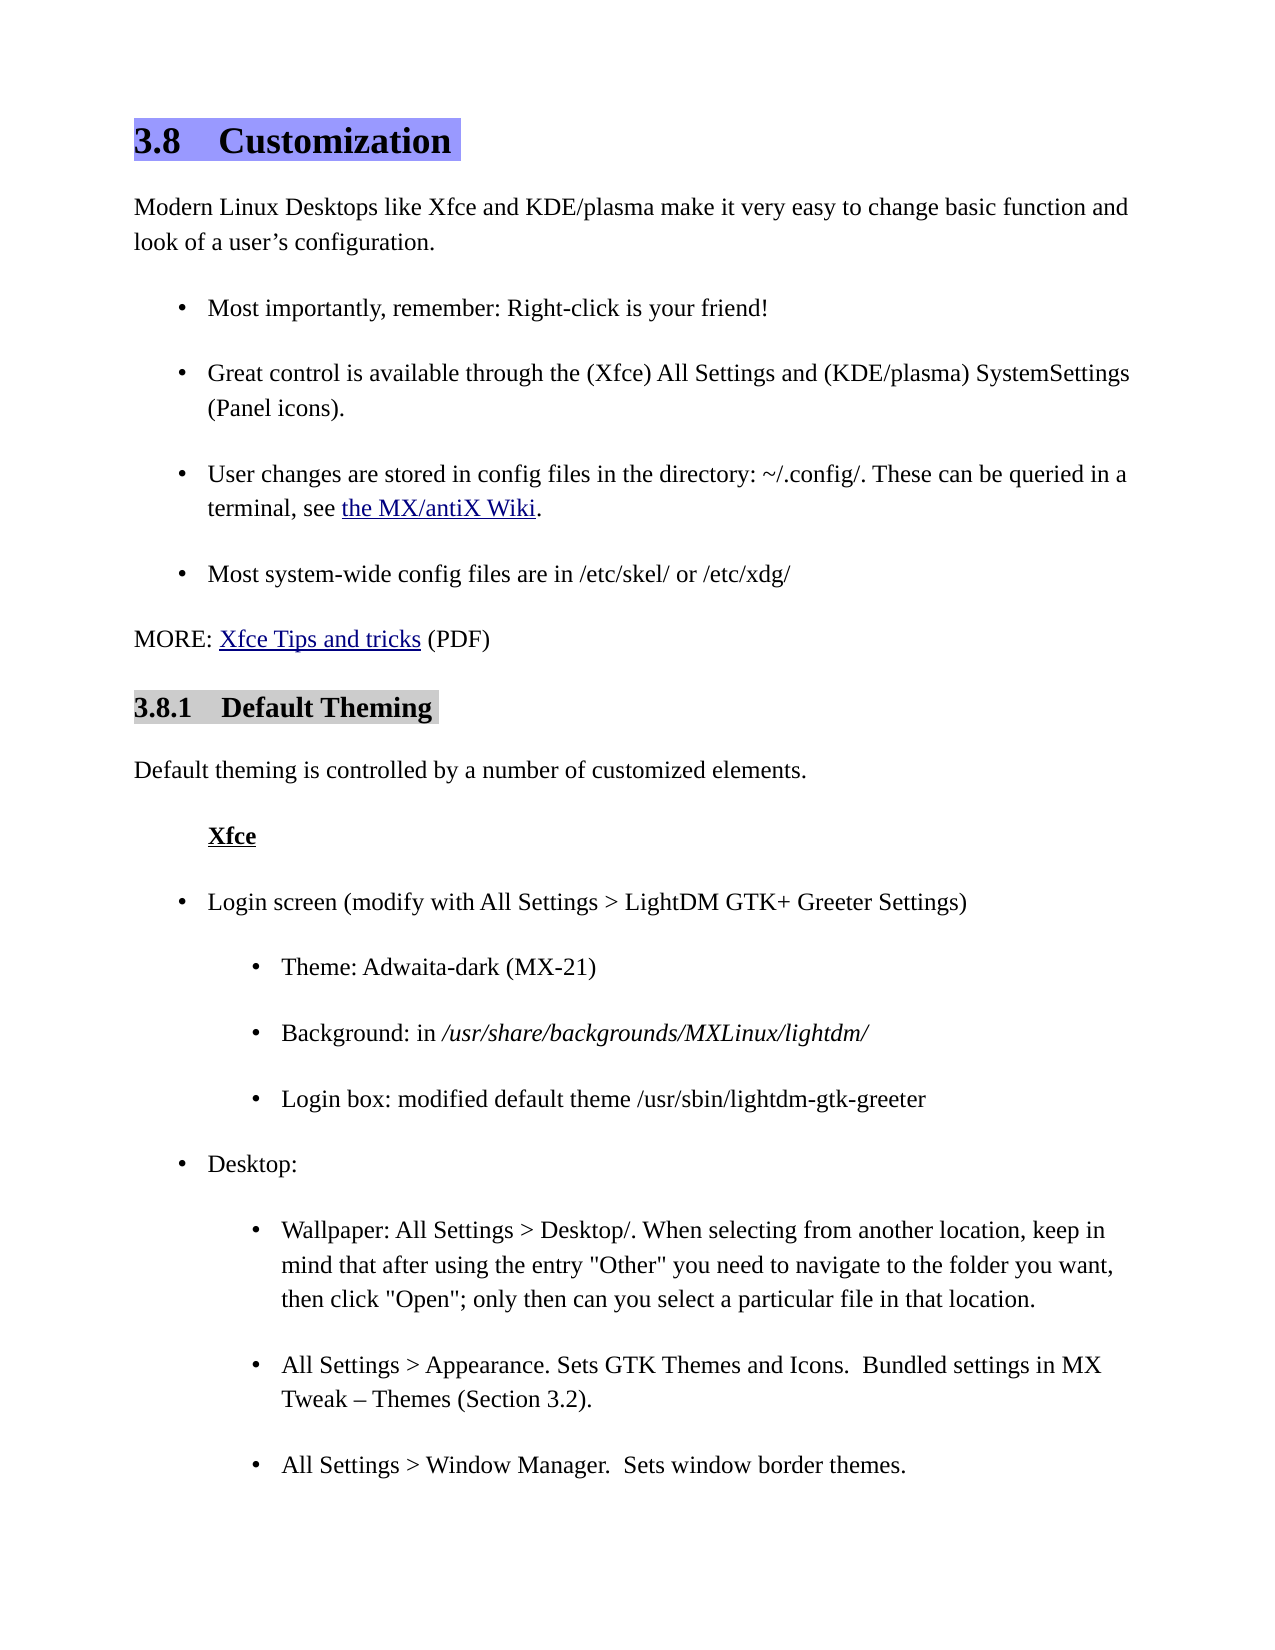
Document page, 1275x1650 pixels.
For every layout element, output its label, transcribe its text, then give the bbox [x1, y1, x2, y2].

list Great control is available through the (Xfce) All Settings and (KDE/plasma) SystemSettings (Panel icons). [178, 358, 1141, 422]
list Most importantly, remember: Right-click is your friend! [178, 293, 1141, 321]
list Desktop: [178, 1149, 1141, 1178]
text Xfce [134, 821, 1141, 849]
list Login screen (modify with All Settings > LightDM GTK+ Greeter Settings) [178, 887, 1141, 915]
list User changes are stored in config files in the directory: ~/.config/. These can be queried in a terminal, see the MX/antiX Wiki. [178, 459, 1141, 522]
text Modern Linux Desktops like Xfce and KDE/plasma make it very easy to change basic function and look of a user’s configuration. [134, 192, 1141, 256]
text MORE: Xfce Tips and tricks (PDF) [134, 624, 1141, 653]
list Theme: Adwaita-dark (MX-21) [252, 952, 1141, 981]
text Default theming is controlled by a number of customized elements. [134, 755, 1141, 784]
subtitle 3.8 Customization [461, 118, 1141, 161]
list Wallpaper: All Settings > Desktop/. When selecting from another location, keep in mind that after using the entry "Other" you need to navigate to the folder you want, then click "Open"; only then can you select a particular file in that location. [252, 1215, 1141, 1313]
list Login box: modified default theme /usr/sbin/lightdm-gtk-greeter [252, 1084, 1141, 1112]
list Background: in /usr/share/backgrounds/MXLinux/lightdm/ [252, 1018, 1141, 1047]
list Most system-wide config files are in /etc/skel/ or /etc/xdg/ [178, 559, 1141, 588]
list All Settings > Appearance. Sets GTK Themes and Icons. Bundled settings in MX Tweak – Themes (Section 3.2). [252, 1350, 1141, 1413]
subtitle 3.8.1 Default Theming [439, 690, 1141, 724]
list All Settings > Window Manager. Sets window border themes. [252, 1450, 1141, 1479]
